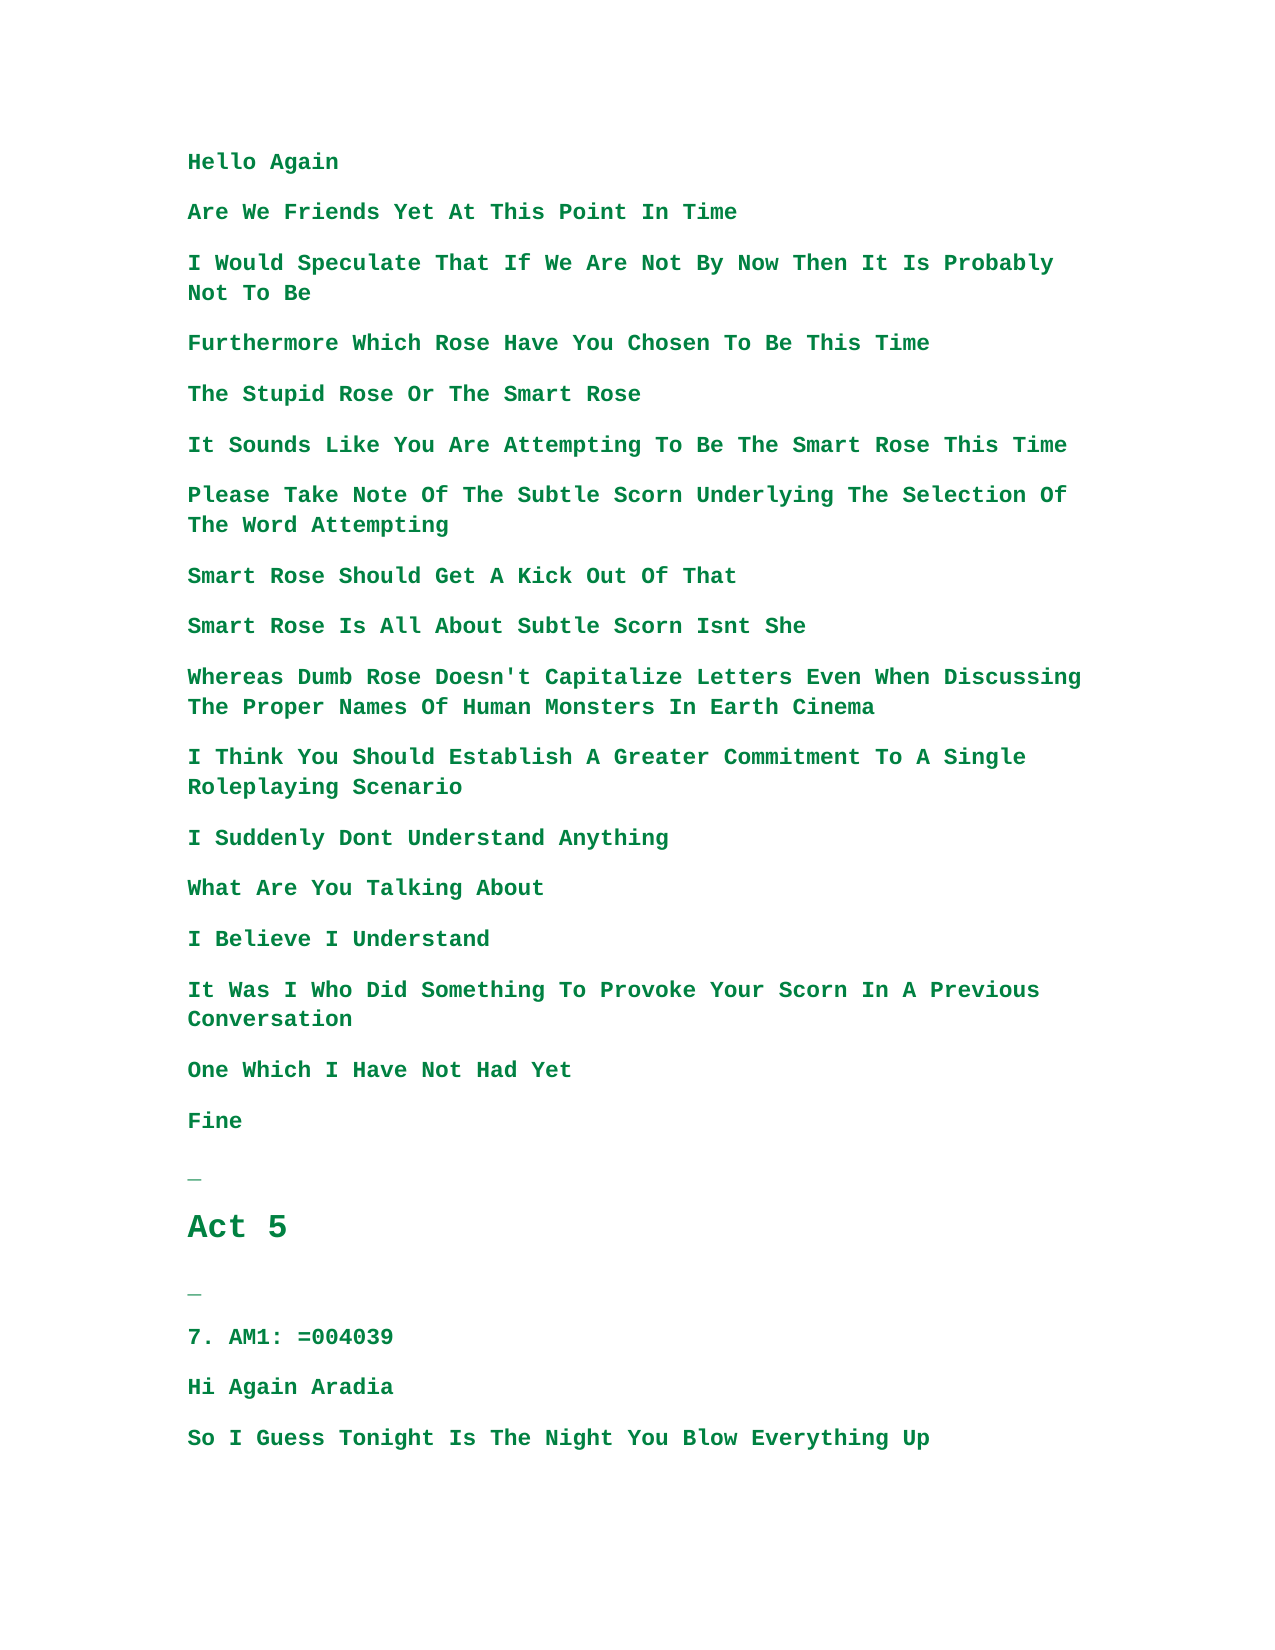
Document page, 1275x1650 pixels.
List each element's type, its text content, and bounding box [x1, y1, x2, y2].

text _ [187, 1274, 1087, 1300]
text What Are You Talking About [187, 877, 1087, 903]
text Fine [187, 1109, 1087, 1135]
text I Would Speculate That If We Are Not By Now Then It Is Probably Not To Be [187, 251, 1087, 307]
text 7. AM1: =004039 [187, 1325, 1087, 1351]
text Act 5 [187, 1210, 1087, 1248]
text I Think You Should Establish A Greater Commitment To A Single Roleplaying Scenario [187, 746, 1087, 801]
text It Sounds Like You Are Attempting To Be The Smart Rose This Time [187, 433, 1087, 459]
text So I Guess Tonight Is The Night You Blow Everything Up [187, 1426, 1087, 1452]
text Hi Again Aradia [187, 1376, 1087, 1402]
text _ [187, 1159, 1087, 1186]
text It Was I Who Did Something To Provoke Your Scorn In A Previous Conversation [187, 978, 1087, 1034]
text I Believe I Understand [187, 927, 1087, 953]
text The Stupid Rose Or The Smart Rose [187, 382, 1087, 408]
text Smart Rose Should Get A Kick Out Of That [187, 564, 1087, 590]
text Smart Rose Is All About Subtle Scorn Isnt She [187, 614, 1087, 641]
text Hello Again [187, 150, 1087, 176]
text I Suddenly Dont Understand Anything [187, 826, 1087, 852]
text Furthermore Which Rose Have You Chosen To Be This Time [187, 332, 1087, 358]
text Please Take Note Of The Subtle Scorn Underlying The Selection Of The Word Attempting [187, 483, 1087, 539]
text Whereas Dumb Rose Doesn't Capitalize Letters Even When Discussing The Proper Names Of Human Monsters In Earth Cinema [187, 665, 1087, 721]
text Are We Friends Yet At This Point In Time [187, 201, 1087, 227]
text One Which I Have Not Had Yet [187, 1058, 1087, 1084]
